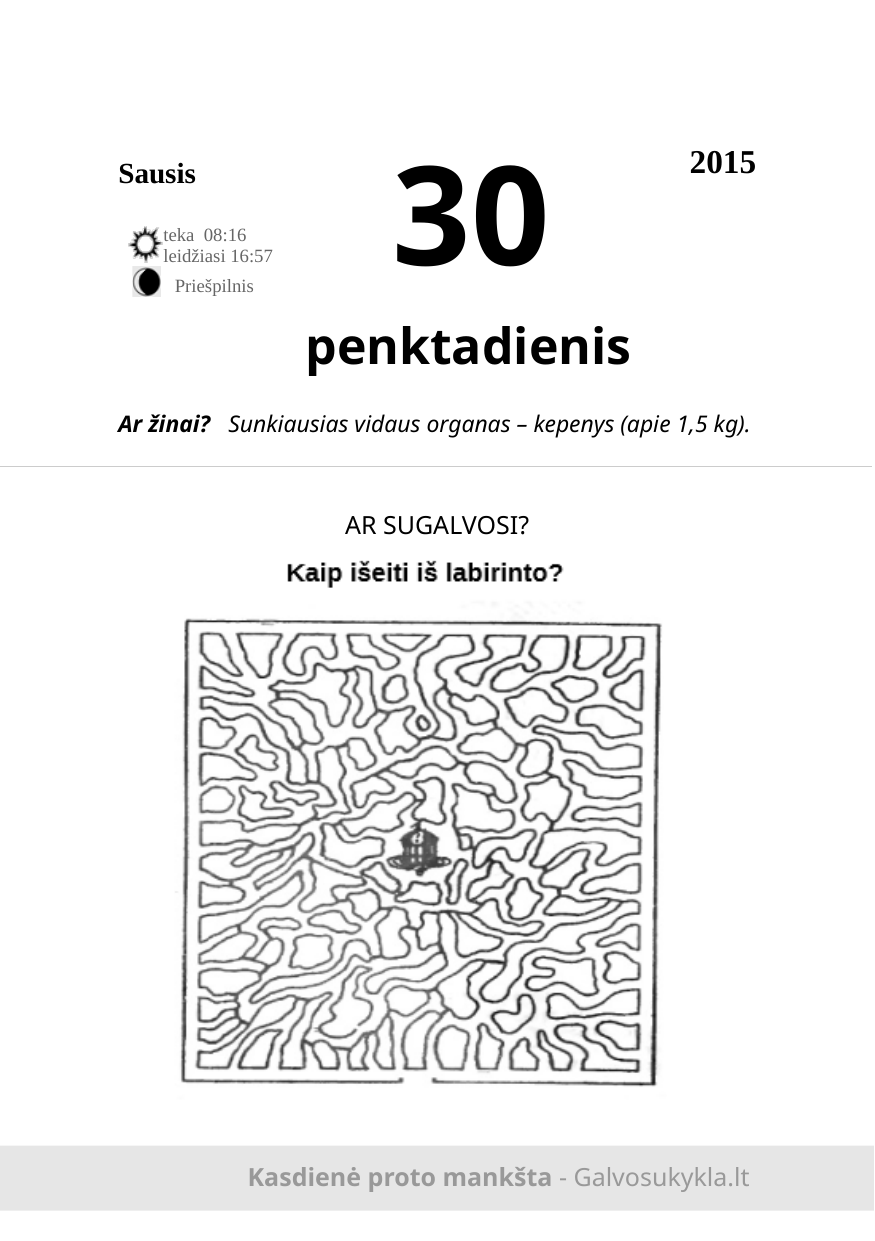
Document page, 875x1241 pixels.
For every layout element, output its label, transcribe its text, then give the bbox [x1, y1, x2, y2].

text AR SUGALVOSI? [118, 507, 756, 541]
table_header 30 penktadienis [299, 118, 638, 379]
text Ar žinai? Sunkiausias vidaus organas – kepenys (apie 1,5 kg). [118, 408, 809, 439]
table_header Sausis teka 08:16 leidžiasi 16:57 Priešpilnis [118, 118, 298, 379]
table_header 2015 [638, 118, 756, 379]
picture [161, 541, 713, 1109]
